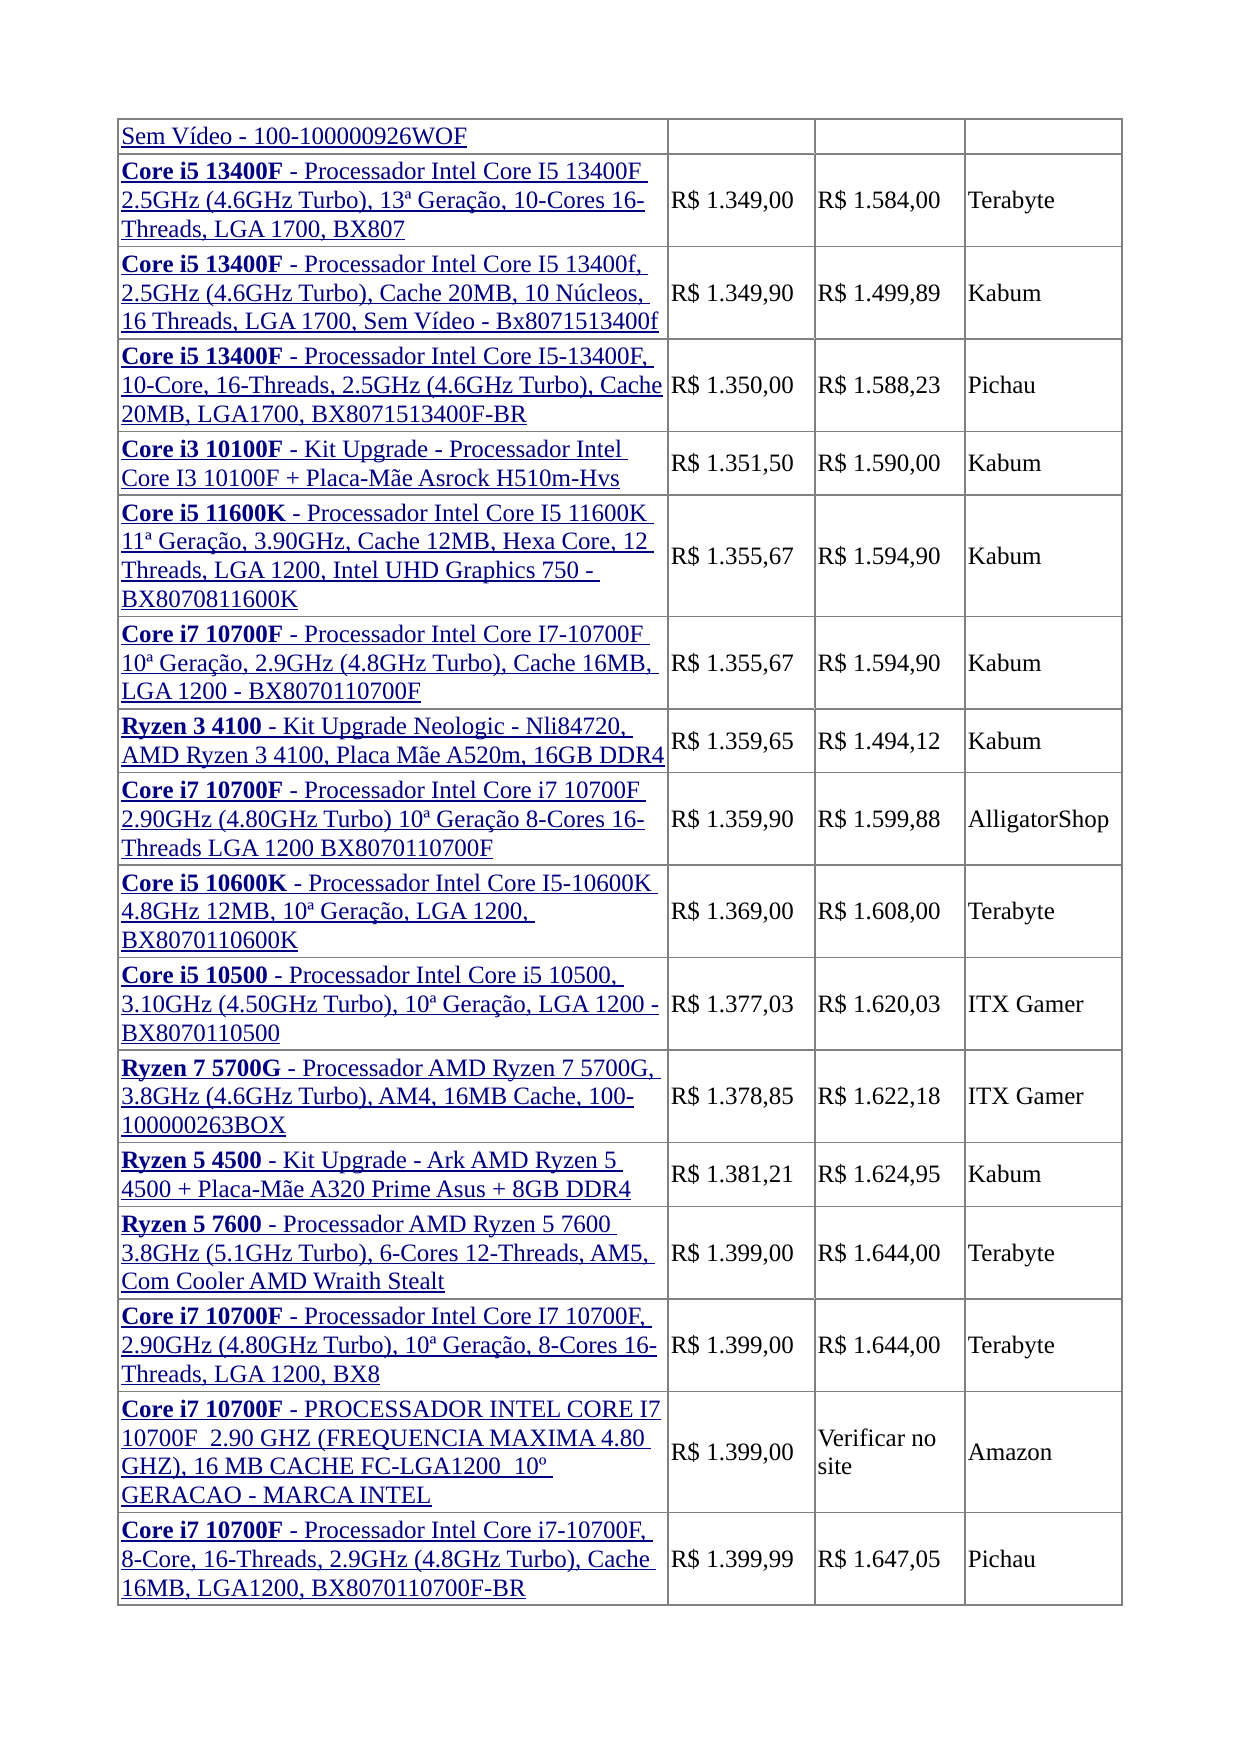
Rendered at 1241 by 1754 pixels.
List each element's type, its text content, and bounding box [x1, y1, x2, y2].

table_cell R$ 1.377,03 [669, 958, 814, 1049]
table_cell R$ 1.359,90 [669, 773, 814, 864]
table_cell Amazon [966, 1392, 1121, 1512]
table_cell ITX Gamer [966, 1051, 1121, 1142]
table_cell R$ 1.584,00 [816, 155, 964, 246]
table_cell Core i7 10700F - Processador Intel Core I7-10700F 10ª Geração, 2.9GHz (4.8GHz Turbo), Cache 16MB, LGA 1200 - BX8070110700F [119, 617, 667, 708]
table_cell R$ 1.620,03 [816, 958, 964, 1049]
table_cell ITX Gamer [966, 958, 1121, 1049]
table_cell Core i5 10600K - Processador Intel Core I5-10600K 4.8GHz 12MB, 10ª Geração, LGA 1200, BX8070110600K [119, 866, 667, 957]
table_cell Terabyte [966, 866, 1121, 957]
table_cell Kabum [966, 617, 1121, 708]
table_cell Core i7 10700F - Processador Intel Core i7 10700F 2.90GHz (4.80GHz Turbo) 10ª Geração 8-Cores 16-Threads LGA 1200 BX8070110700F [119, 773, 667, 864]
table_cell Ryzen 5 4500 - Kit Upgrade - Ark AMD Ryzen 5 4500 + Placa-Mãe A320 Prime Asus + 8GB DDR4 [119, 1143, 667, 1206]
table_cell Terabyte [966, 155, 1121, 246]
table_cell Kabum [966, 432, 1121, 494]
table_cell Ryzen 7 5700G - Processador AMD Ryzen 7 5700G, 3.8GHz (4.6GHz Turbo), AM4, 16MB Cache, 100-100000263BOX [119, 1051, 667, 1142]
table_cell Ryzen 5 7600 - Processador AMD Ryzen 5 7600 3.8GHz (5.1GHz Turbo), 6-Cores 12-Threads, AM5, Com Cooler AMD Wraith Stealt [119, 1207, 667, 1298]
table_cell Core i7 10700F - Processador Intel Core i7-10700F, 8-Core, 16-Threads, 2.9GHz (4.8GHz Turbo), Cache 16MB, LGA1200, BX8070110700F-BR [119, 1513, 667, 1604]
table_cell R$ 1.622,18 [816, 1051, 964, 1142]
table_cell R$ 1.350,00 [669, 340, 814, 431]
table_cell R$ 1.399,00 [669, 1300, 814, 1391]
table_cell R$ 1.588,23 [816, 340, 964, 431]
table_cell Pichau [966, 1513, 1121, 1604]
table_cell AlligatorShop [966, 773, 1121, 864]
table_cell Core i5 13400F - Processador Intel Core I5-13400F, 10-Core, 16-Threads, 2.5GHz (4.6GHz Turbo), Cache 20MB, LGA1700, BX8071513400F-BR [119, 340, 667, 431]
table_cell R$ 1.644,00 [816, 1300, 964, 1391]
table_cell R$ 1.647,05 [816, 1513, 964, 1604]
table_cell Ryzen 3 4100 - Kit Upgrade Neologic - Nli84720, AMD Ryzen 3 4100, Placa Mãe A520m, 16GB DDR4 [119, 710, 667, 772]
table_cell [669, 120, 814, 153]
table_cell Kabum [966, 1143, 1121, 1206]
table_cell Sem Vídeo - 100-100000926WOF [119, 120, 667, 153]
table_cell R$ 1.594,90 [816, 496, 964, 616]
table_cell Terabyte [966, 1207, 1121, 1298]
table_cell R$ 1.381,21 [669, 1143, 814, 1206]
table_cell R$ 1.349,90 [669, 247, 814, 338]
table_cell Kabum [966, 710, 1121, 772]
table_cell R$ 1.590,00 [816, 432, 964, 494]
table_cell Core i7 10700F - Processador Intel Core I7 10700F, 2.90GHz (4.80GHz Turbo), 10ª Geração, 8-Cores 16-Threads, LGA 1200, BX8 [119, 1300, 667, 1391]
table_cell R$ 1.644,00 [816, 1207, 964, 1298]
table_cell R$ 1.369,00 [669, 866, 814, 957]
table_cell Terabyte [966, 1300, 1121, 1391]
table_cell R$ 1.399,00 [669, 1207, 814, 1298]
table_cell R$ 1.355,67 [669, 617, 814, 708]
table_cell R$ 1.624,95 [816, 1143, 964, 1206]
table_cell [966, 120, 1121, 153]
table_cell Core i5 10500 - Processador Intel Core i5 10500, 3.10GHz (4.50GHz Turbo), 10ª Geração, LGA 1200 - BX8070110500 [119, 958, 667, 1049]
table_cell R$ 1.608,00 [816, 866, 964, 957]
table_cell Core i5 13400F - Processador Intel Core I5 13400f, 2.5GHz (4.6GHz Turbo), Cache 20MB, 10 Núcleos, 16 Threads, LGA 1700, Sem Vídeo - Bx8071513400f [119, 247, 667, 338]
table_cell R$ 1.359,65 [669, 710, 814, 772]
table_cell R$ 1.351,50 [669, 432, 814, 494]
table_cell Verificar no site [816, 1392, 964, 1512]
table_cell Core i5 11600K - Processador Intel Core I5 11600K 11ª Geração, 3.90GHz, Cache 12MB, Hexa Core, 12 Threads, LGA 1200, Intel UHD Graphics 750 - BX8070811600K [119, 496, 667, 616]
table_cell R$ 1.355,67 [669, 496, 814, 616]
table_cell Pichau [966, 340, 1121, 431]
table_cell Kabum [966, 247, 1121, 338]
table_cell R$ 1.349,00 [669, 155, 814, 246]
table_cell Core i7 10700F - PROCESSADOR INTEL CORE I7 10700F 2.90 GHZ (FREQUENCIA MAXIMA 4.80 GHZ), 16 MB CACHE FC-LGA1200 10º GERACAO - MARCA INTEL [119, 1392, 667, 1512]
table_cell [816, 120, 964, 153]
table_cell R$ 1.594,90 [816, 617, 964, 708]
table_cell R$ 1.494,12 [816, 710, 964, 772]
table_cell Core i5 13400F - Processador Intel Core I5 13400F 2.5GHz (4.6GHz Turbo), 13ª Geração, 10-Cores 16-Threads, LGA 1700, BX807 [119, 155, 667, 246]
table_cell Core i3 10100F - Kit Upgrade - Processador Intel Core I3 10100F + Placa-Mãe Asrock H510m-Hvs [119, 432, 667, 494]
table_cell R$ 1.378,85 [669, 1051, 814, 1142]
table_cell R$ 1.399,00 [669, 1392, 814, 1512]
table_cell R$ 1.499,89 [816, 247, 964, 338]
table_cell Kabum [966, 496, 1121, 616]
table_cell R$ 1.399,99 [669, 1513, 814, 1604]
table_cell R$ 1.599,88 [816, 773, 964, 864]
